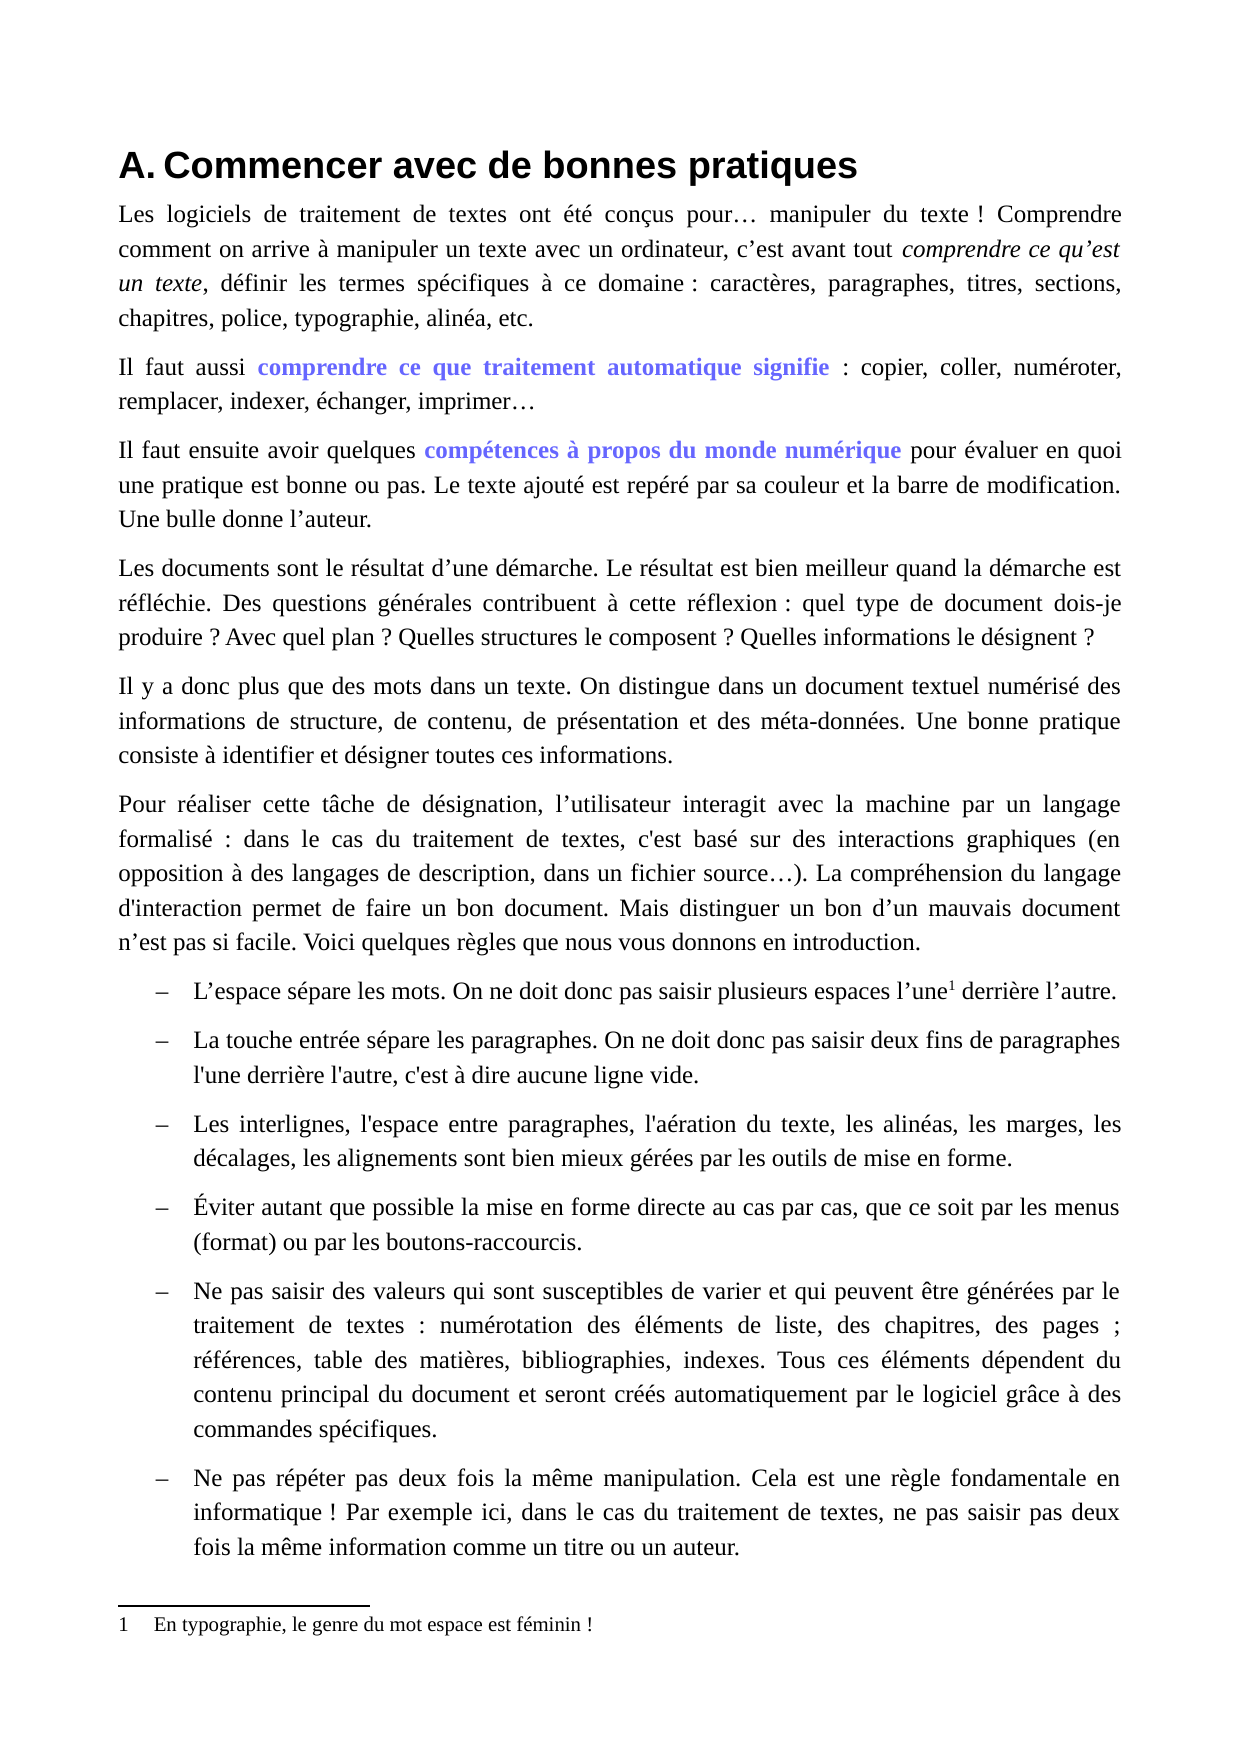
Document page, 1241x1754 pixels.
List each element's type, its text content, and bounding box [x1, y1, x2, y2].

text Il y a donc plus que des mots dans un texte. On distingue dans un document textuel numérisé des informations de structure, de contenu, de présentation et des méta-données. Une bonne pratique consiste à identifier et désigner toutes ces informations. [118, 671, 1122, 769]
text Pour réaliser cette tâche de désignation, l’utilisateur interagit avec la machine par un langage formalisé : dans le cas du traitement de textes, c'est basé sur des interactions graphiques (en opposition à des langages de description, dans un fichier source…). La compréhension du langage d'interaction permet de faire un bon document. Mais distinguer un bon d’un mauvais document n’est pas si facile. Voici quelques règles que nous vous donnons en introduction. [118, 789, 1122, 956]
text Il faut aussi comprendre ce que traitement automatique signifie : copier, coller, numéroter, remplacer, indexer, échanger, imprimer… [118, 352, 1122, 415]
text Il faut ensuite avoir quelques compétences à propos du monde numérique pour évaluer en quoi une pratique est bonne ou pas. Le texte ajouté est repéré par sa couleur et la barre de modification. Une bulle donne l’auteur. [118, 435, 1122, 533]
list Les interlignes, l'espace entre paragraphes, l'aération du texte, les alinéas, les marges, les décalages, les alignements sont bien mieux gérées par les outils de mise en forme. [156, 1109, 1122, 1172]
list Ne pas répéter pas deux fois la même manipulation. Cela est une règle fondamentale en informatique ! Par exemple ici, dans le cas du traitement de textes, ne pas saisir pas deux fois la même information comme un titre ou un auteur. [156, 1463, 1122, 1561]
list L’espace sépare les mots. On ne doit donc pas saisir plusieurs espaces l’une derrière l’autre. [156, 976, 1122, 1005]
list Ne pas saisir des valeurs qui sont susceptibles de varier et qui peuvent être générées par le traitement de textes : numérotation des éléments de liste, des chapitres, des pages ; références, table des matières, bibliographies, indexes. Tous ces éléments dépendent du contenu principal du document et seront créés automatiquement par le logiciel grâce à des commandes spécifiques. [156, 1276, 1122, 1443]
list En typographie, le genre du mot espace est féminin ! [118, 1612, 1122, 1636]
subtitle Commencer avec de bonnes pratiques [118, 143, 1122, 187]
list Éviter autant que possible la mise en forme directe au cas par cas, que ce soit par les menus (format) ou par les boutons-raccourcis. [156, 1192, 1122, 1256]
text Les documents sont le résultat d’une démarche. Le résultat est bien meilleur quand la démarche est réfléchie. Des questions générales contribuent à cette réflexion : quel type de document dois-je produire ? Avec quel plan ? Quelles structures le composent ? Quelles informations le désignent ? [118, 553, 1122, 651]
list La touche entrée sépare les paragraphes. On ne doit donc pas saisir deux fins de paragraphes l'une derrière l'autre, c'est à dire aucune ligne vide. [156, 1025, 1122, 1089]
text Les logiciels de traitement de textes ont été conçus pour… manipuler du texte ! Comprendre comment on arrive à manipuler un texte avec un ordinateur, c’est avant tout comprendre ce qu’est un texte, définir les termes spécifiques à ce domaine : caractères, paragraphes, titres, sections, chapitres, police, typographie, alinéa, etc. [118, 199, 1122, 331]
